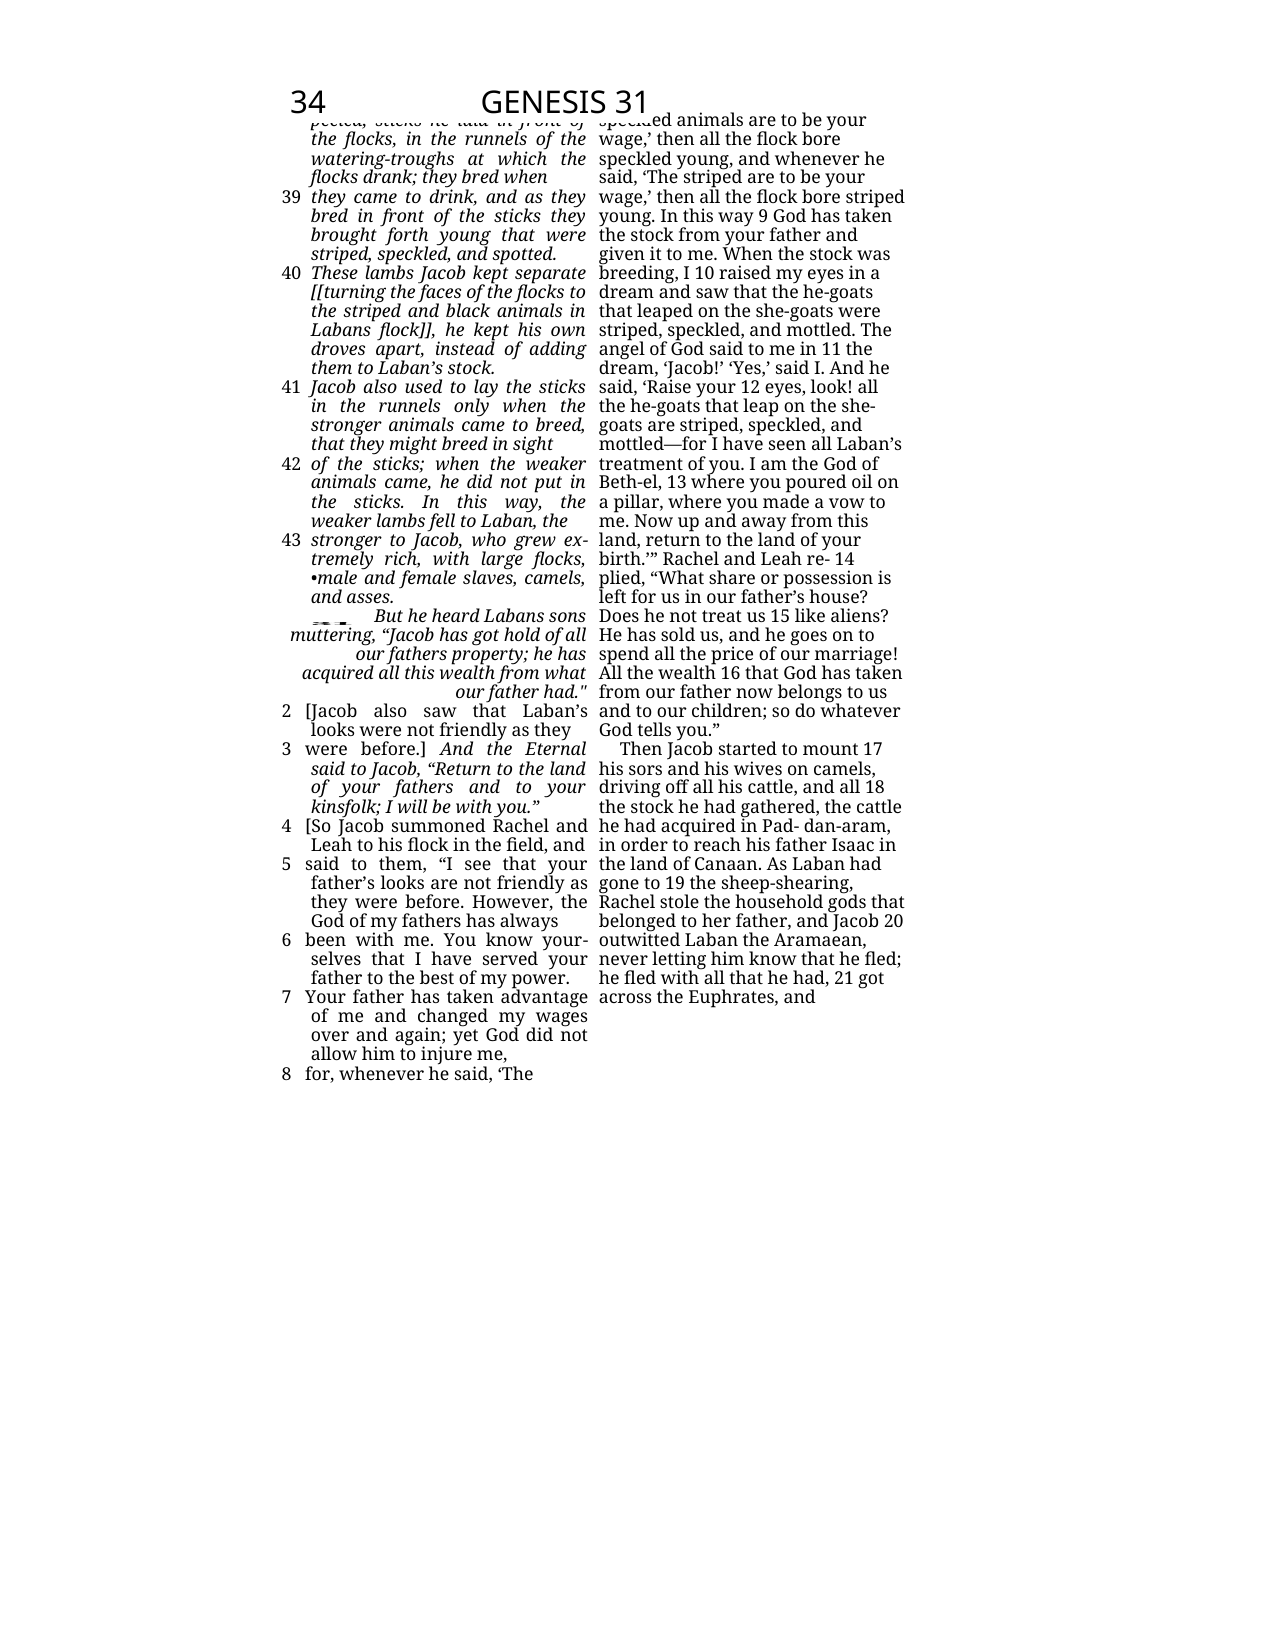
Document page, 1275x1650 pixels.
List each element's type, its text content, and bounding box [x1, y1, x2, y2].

list Your father has taken advan­tage of me and changed my wages over and again; yet God did not allow him to injure me, [281, 988, 588, 1065]
list they came to drink, and as they bred in front of the sticks they brought forth young that were striped, speckled, and spotted. [281, 188, 588, 264]
list These lambs Jacob kept separate [[turning the faces of the flocks to the striped and black animals in Labans flock]], he kept his own droves apart, instead of adding them to Laban’s stock. [281, 264, 588, 378]
text Then Jacob started to mount 17 his sors and his wives on camels, driving off all his cattle, and all 18 the stock he had gathered, the cattle he had acquired in Pad- dan-aram, in order to reach his father Isaac in the land of Ca­naan. As Laban had gone to 19 the sheep-shearing, Rachel stole the household gods that be­longed to her father, and Jacob 20 outwitted Laban the Aramaean, never letting him know that he fled; he fled with all that he had, 21 got across the Euphrates, and [599, 741, 906, 1007]
list stronger to Jacob, who grew ex­tremely rich, with large flocks, •male and female slaves, camels, and asses. [281, 531, 588, 607]
list said to them, “I see that your father’s looks are not friendly as they were before. However, the God of my fathers has always [281, 855, 588, 931]
list [Jacob also saw that Laban’s looks were not friendly as they [281, 702, 588, 741]
text But he heard Labans sons muttering, “Jacob has got hold of all our fathers property; he has acquired all this wealth from what our father had." [281, 607, 588, 702]
text peeled, sticks he laid in front of the flocks, in the runnels of the watering-troughs at which the flocks drank; they bred when [311, 123, 588, 188]
list [So Jacob summoned Rachel and Leah to his flock in the field, and [281, 817, 588, 855]
text speckled animals are to be your wage,’ then all the flock bore speckled young, and whenever he said, ‘The striped are to be your wage,’ then all the flock bore striped young. In this way 9 God has taken the stock from your father and given it to me. When the stock was breeding, I 10 raised my eyes in a dream and saw that the he-goats that leaped on the she-goats were striped, speckled, and mottled. The angel of God said to me in 11 the dream, ‘Jacob!’ ‘Yes,’ said I. And he said, ‘Raise your 12 eyes, look! all the he-goats that leap on the she-goats are striped, speckled, and mottled—for I have seen all Laban’s treatment of you. I am the God of Beth-el, 13 where you poured oil on a pillar, where you made a vow to me. Now up and away from this land, return to the land of your birth.’” Rachel and Leah re- 14 plied, “What share or possession is left for us in our father’s house? Does he not treat us 15 like aliens? He has sold us, and he goes on to spend all the price of our marriage! All the wealth 16 that God has taken from our father now belongs to us and to our children; so do whatever God tells you.” [599, 112, 906, 741]
list Jacob also used to lay the sticks in the runnels only when the stronger animals came to breed, that they might breed in sight [281, 378, 588, 455]
list of the sticks; when the weaker animals came, he did not put in the sticks. In this way, the weaker lambs fell to Laban, the [281, 455, 588, 531]
list were before.] And the Eternal said to Jacob, “Return to the land of your fathers and to your kinsfolk; I will be with you.” [281, 741, 588, 817]
list for, whenever he said, ‘The [281, 1065, 588, 1084]
list been with me. You know your­selves that I have served your father to the best of my power. [281, 931, 588, 988]
